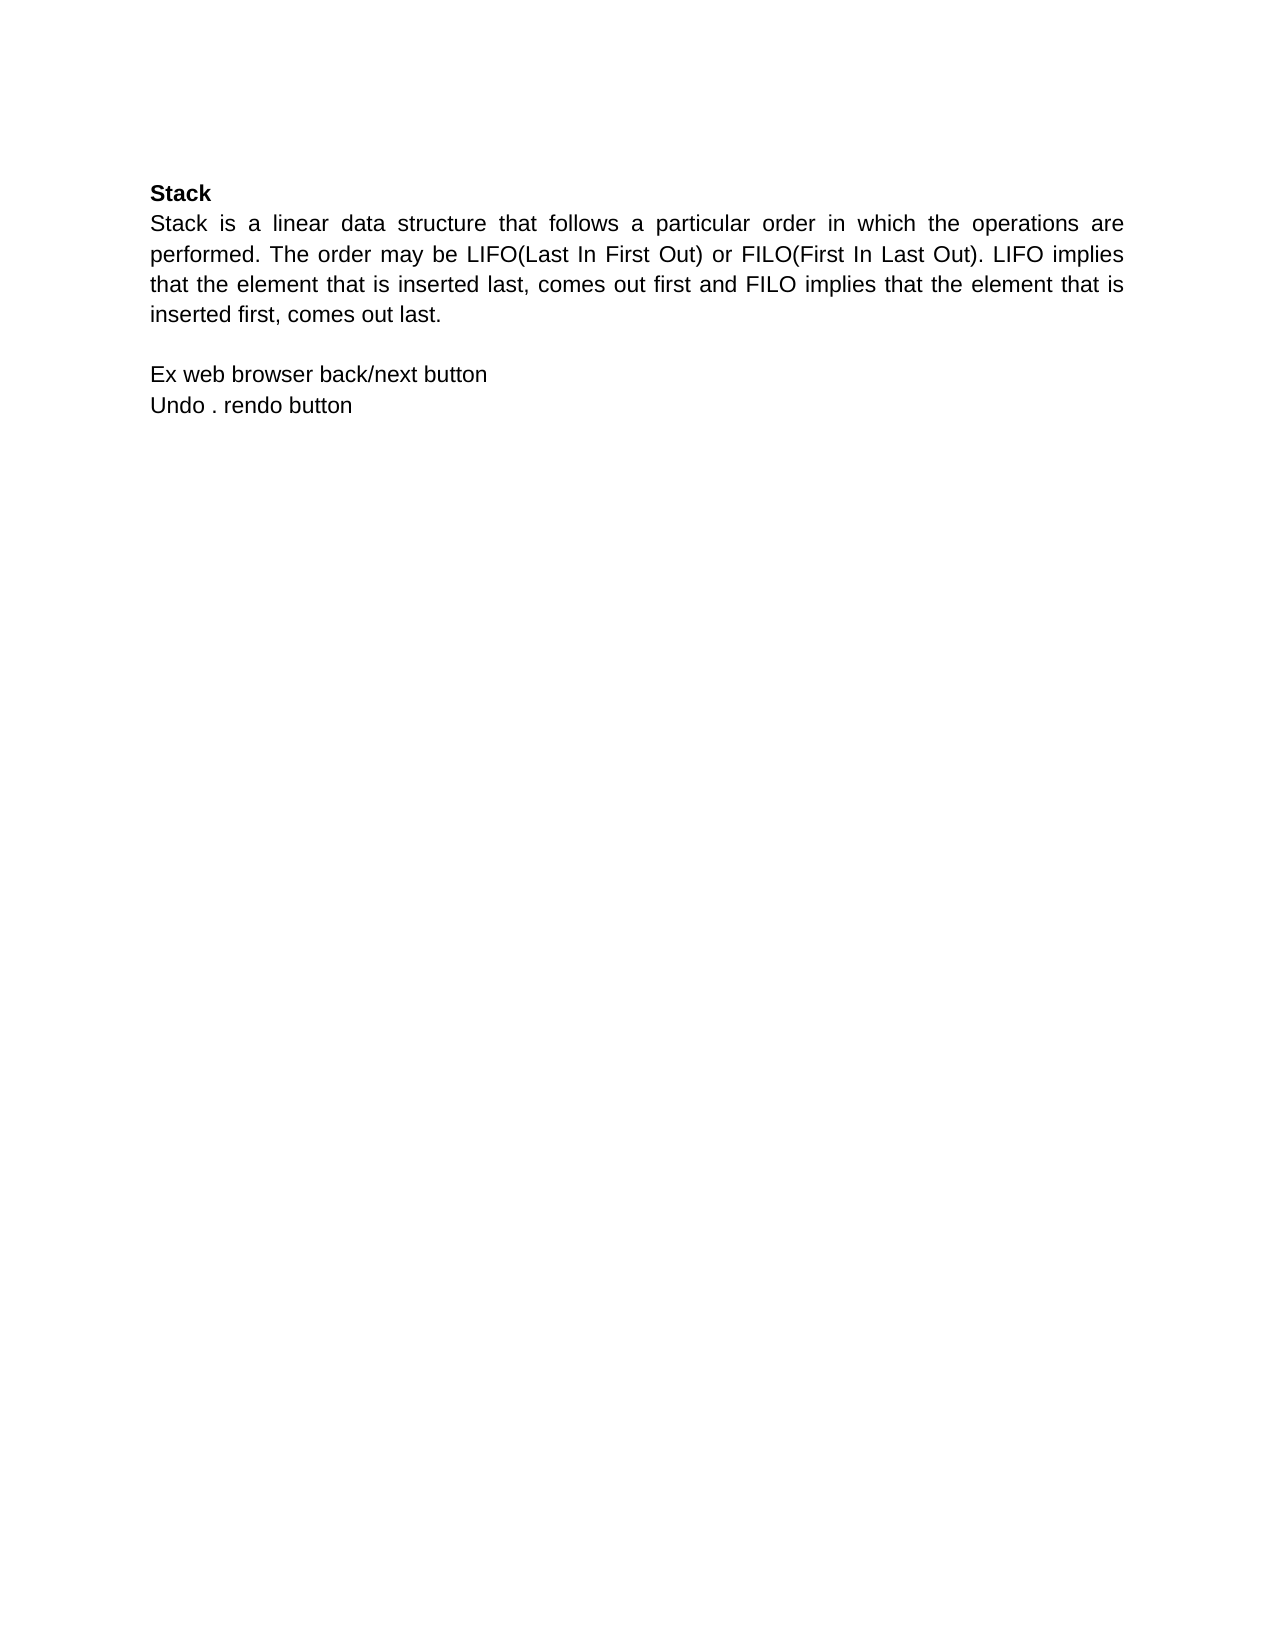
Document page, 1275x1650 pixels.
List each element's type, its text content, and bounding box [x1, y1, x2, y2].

text Ex web browser back/next button [150, 361, 1125, 388]
text Undo . rendo button [150, 392, 1125, 418]
text Stack is a linear data structure that follows a particular order in which the operations are performed. The order may be LIFO(Last In First Out) or FILO(First In Last Out). LIFO implies that the element that is inserted last, comes out first and FILO implies that the element that is inserted first, comes out last. [150, 210, 1125, 327]
text Stack [150, 180, 1125, 207]
